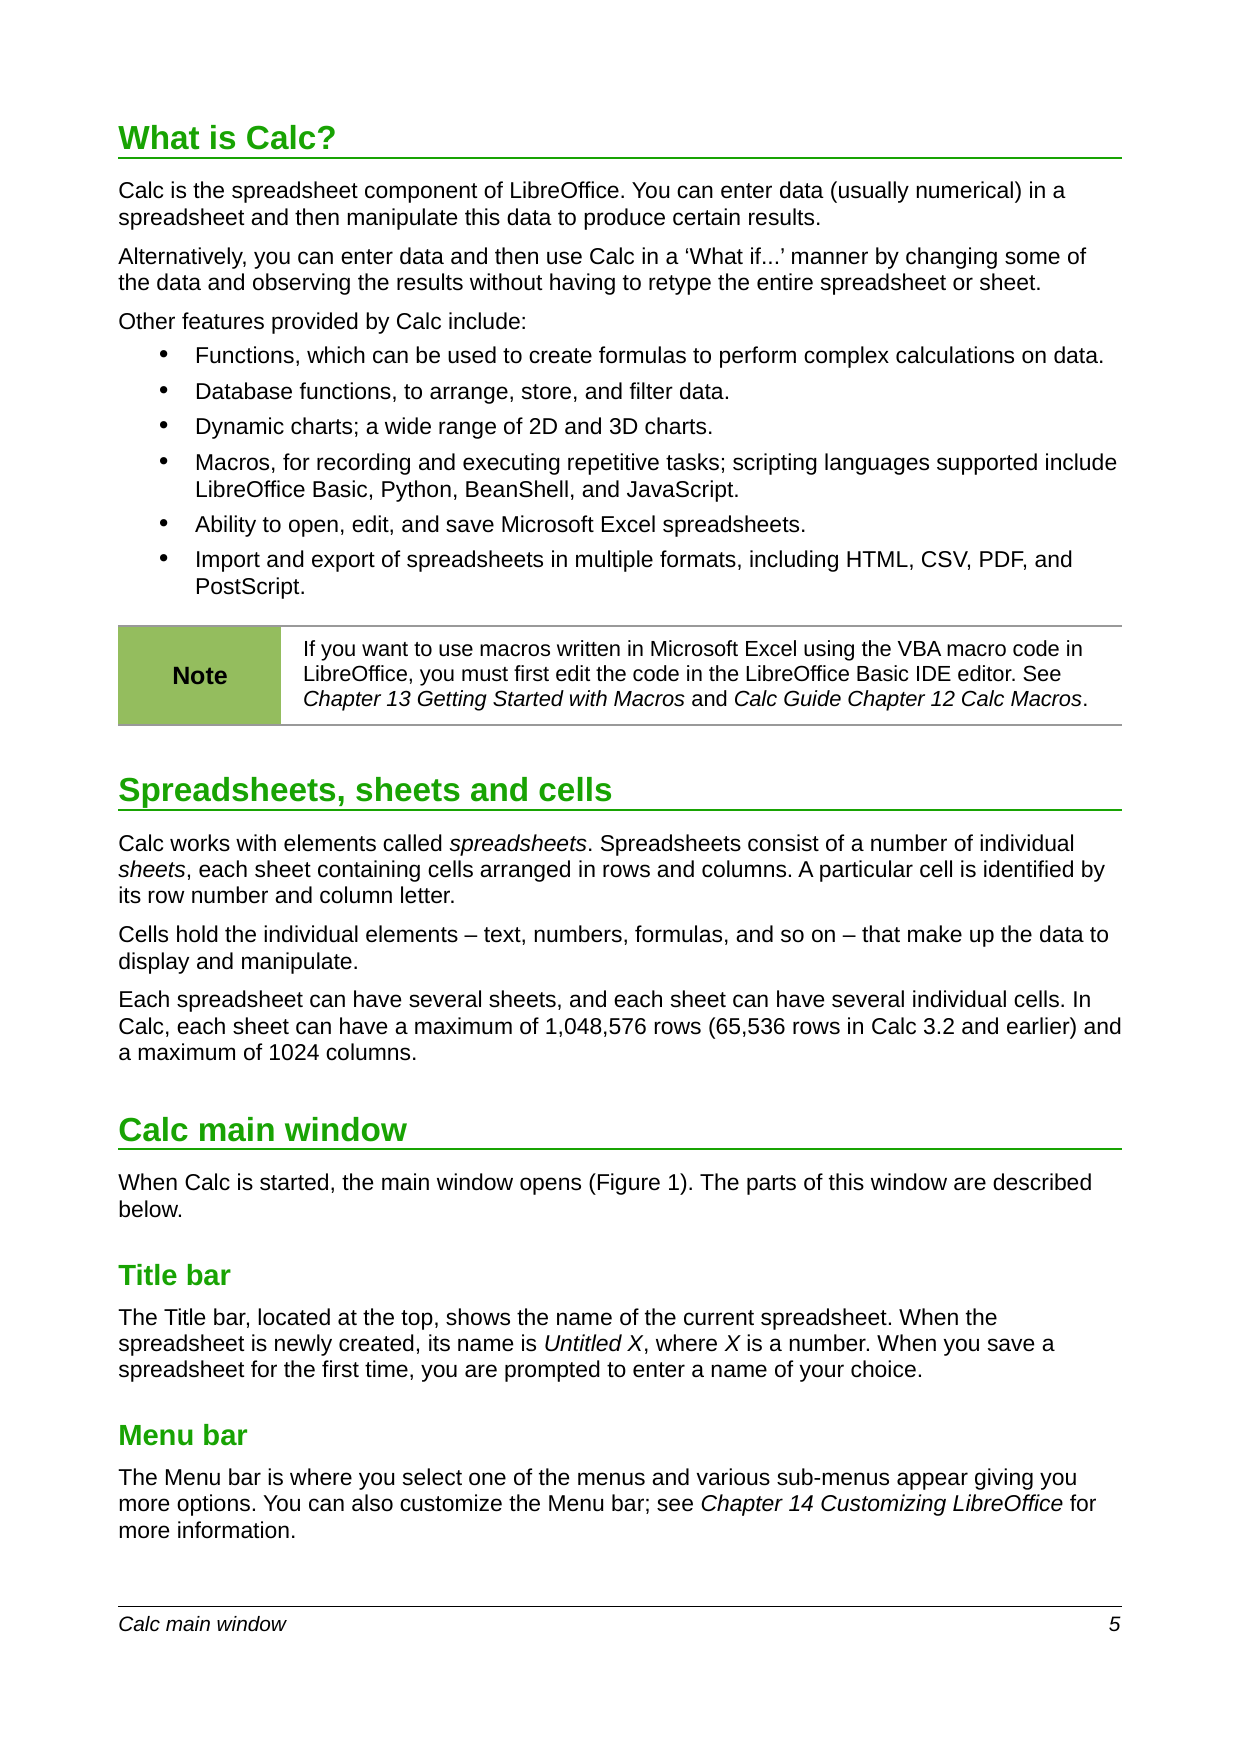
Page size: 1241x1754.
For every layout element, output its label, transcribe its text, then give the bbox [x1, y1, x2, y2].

list Database functions, to arrange, store, and filter data. [156, 376, 1122, 405]
table_header Note [118, 627, 281, 724]
subtitle Menu bar [118, 1418, 1122, 1452]
subtitle Calc main window [118, 1110, 1122, 1148]
subtitle Title bar [118, 1257, 1122, 1291]
text Alternatively, you can enter data and then use Calc in a ‘What if...’ manner by changing some of the data and observing the results without having to retype the entire spreadsheet or sheet. [118, 243, 1122, 295]
text Calc is the spreadsheet component of LibreOffice. You can enter data (usually numerical) in a spreadsheet and then manipulate this data to produce certain results. [118, 177, 1122, 230]
list Ability to open, edit, and save Microsoft Excel spreadsheets. [156, 509, 1122, 538]
table_header If you want to use macros written in Microsoft Excel using the VBA macro code in LibreOffice, you must first edit the code in the LibreOffice Basic IDE editor. See Chapter 13 Getting Started with Macros and Calc Guide Chapter 12 Calc Macros. [281, 627, 1122, 724]
list Macros, for recording and executing repetitive tasks; scripting languages supported include LibreOffice Basic, Python, BeanShell, and JavaScript. [156, 447, 1122, 502]
list Other features provided by Calc include: [118, 308, 1122, 334]
subtitle What is Calc? [118, 118, 1122, 157]
text Each spreadsheet can have several sheets, and each sheet can have several individual cells. In Calc, each sheet can have a maximum of 1,048,576 rows (65,536 rows in Calc 3.2 and earlier) and a maximum of 1024 columns. [118, 986, 1122, 1066]
text Calc works with elements called spreadsheets. Spreadsheets consist of a number of individual sheets, each sheet containing cells arranged in rows and columns. A particular cell is identified by its row number and column letter. [118, 830, 1122, 909]
list Functions, which can be used to create formulas to perform complex calculations on data. [156, 341, 1122, 370]
text When Calc is started, the main window opens (Figure 1). The parts of this window are described below. [118, 1169, 1122, 1222]
text Cells hold the individual elements – text, numbers, formulas, and so on – that make up the data to display and manipulate. [118, 921, 1122, 974]
list Import and export of spreadsheets in multiple formats, including HTML, CSV, PDF, and PostScript. [156, 544, 1122, 600]
list Dynamic charts; a wide range of 2D and 3D charts. [156, 412, 1122, 441]
text The Menu bar is where you select one of the menus and various sub-menus appear giving you more options. You can also customize the Menu bar; see Chapter 14 Customizing LibreOffice for more information. [118, 1464, 1122, 1543]
text The Title bar, located at the top, shows the name of the current spreadsheet. When the spreadsheet is newly created, its name is Untitled X, where X is a number. When you save a spreadsheet for the first time, you are prompted to enter a name of your choice. [118, 1303, 1122, 1382]
subtitle Spreadsheets, sheets and cells [118, 770, 1122, 809]
